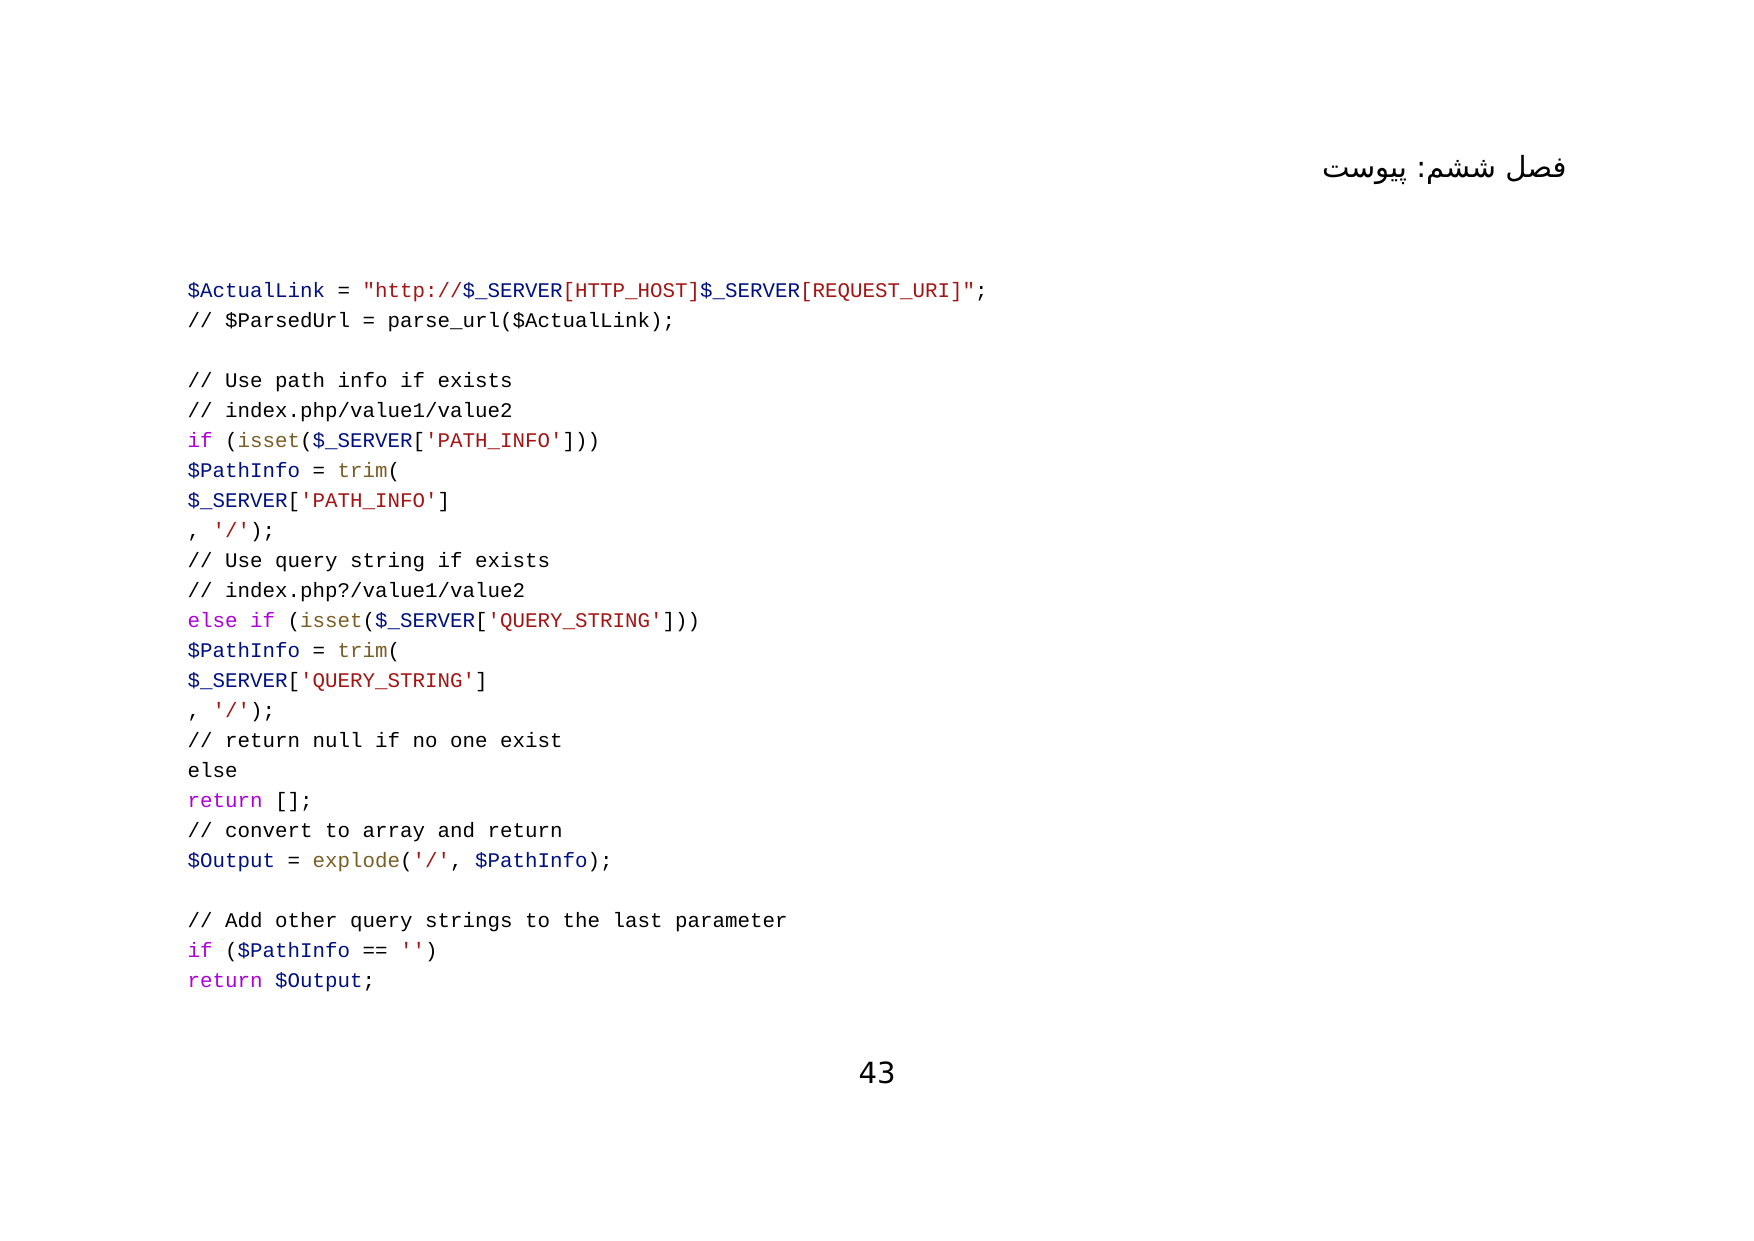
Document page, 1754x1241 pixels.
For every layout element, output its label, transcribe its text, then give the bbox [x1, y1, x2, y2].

text if (isset($_SERVER['PATH_INFO'])) [187, 424, 1566, 454]
text // index.php/value1/value2 [187, 394, 1566, 424]
text // index.php?/value1/value2 [187, 574, 1566, 604]
text if ($PathInfo == '') [187, 934, 1566, 964]
text $ActualLink = "http://$_SERVER[HTTP_HOST]$_SERVER[REQUEST_URI]"; [187, 274, 1566, 304]
text $Output = explode('/', $PathInfo); [187, 844, 1566, 874]
text // Use query string if exists [187, 544, 1566, 574]
text $PathInfo = trim( [187, 634, 1566, 664]
text , '/'); [187, 694, 1566, 724]
text // convert to array and return [187, 814, 1566, 844]
text else if (isset($_SERVER['QUERY_STRING'])) [187, 604, 1566, 634]
text $_SERVER['PATH_INFO'] [187, 484, 1566, 514]
text else [187, 754, 1566, 784]
text // $ParsedUrl = parse_url($ActualLink); [187, 304, 1566, 334]
text // Use path info if exists [187, 364, 1566, 394]
text $PathInfo = trim( [187, 454, 1566, 484]
text // return null if no one exist [187, 724, 1566, 754]
text // Add other query strings to the last parameter [187, 904, 1566, 934]
text return $Output; [187, 964, 1566, 994]
text return []; [187, 784, 1566, 814]
text $_SERVER['QUERY_STRING'] [187, 664, 1566, 694]
text , '/'); [187, 514, 1566, 544]
